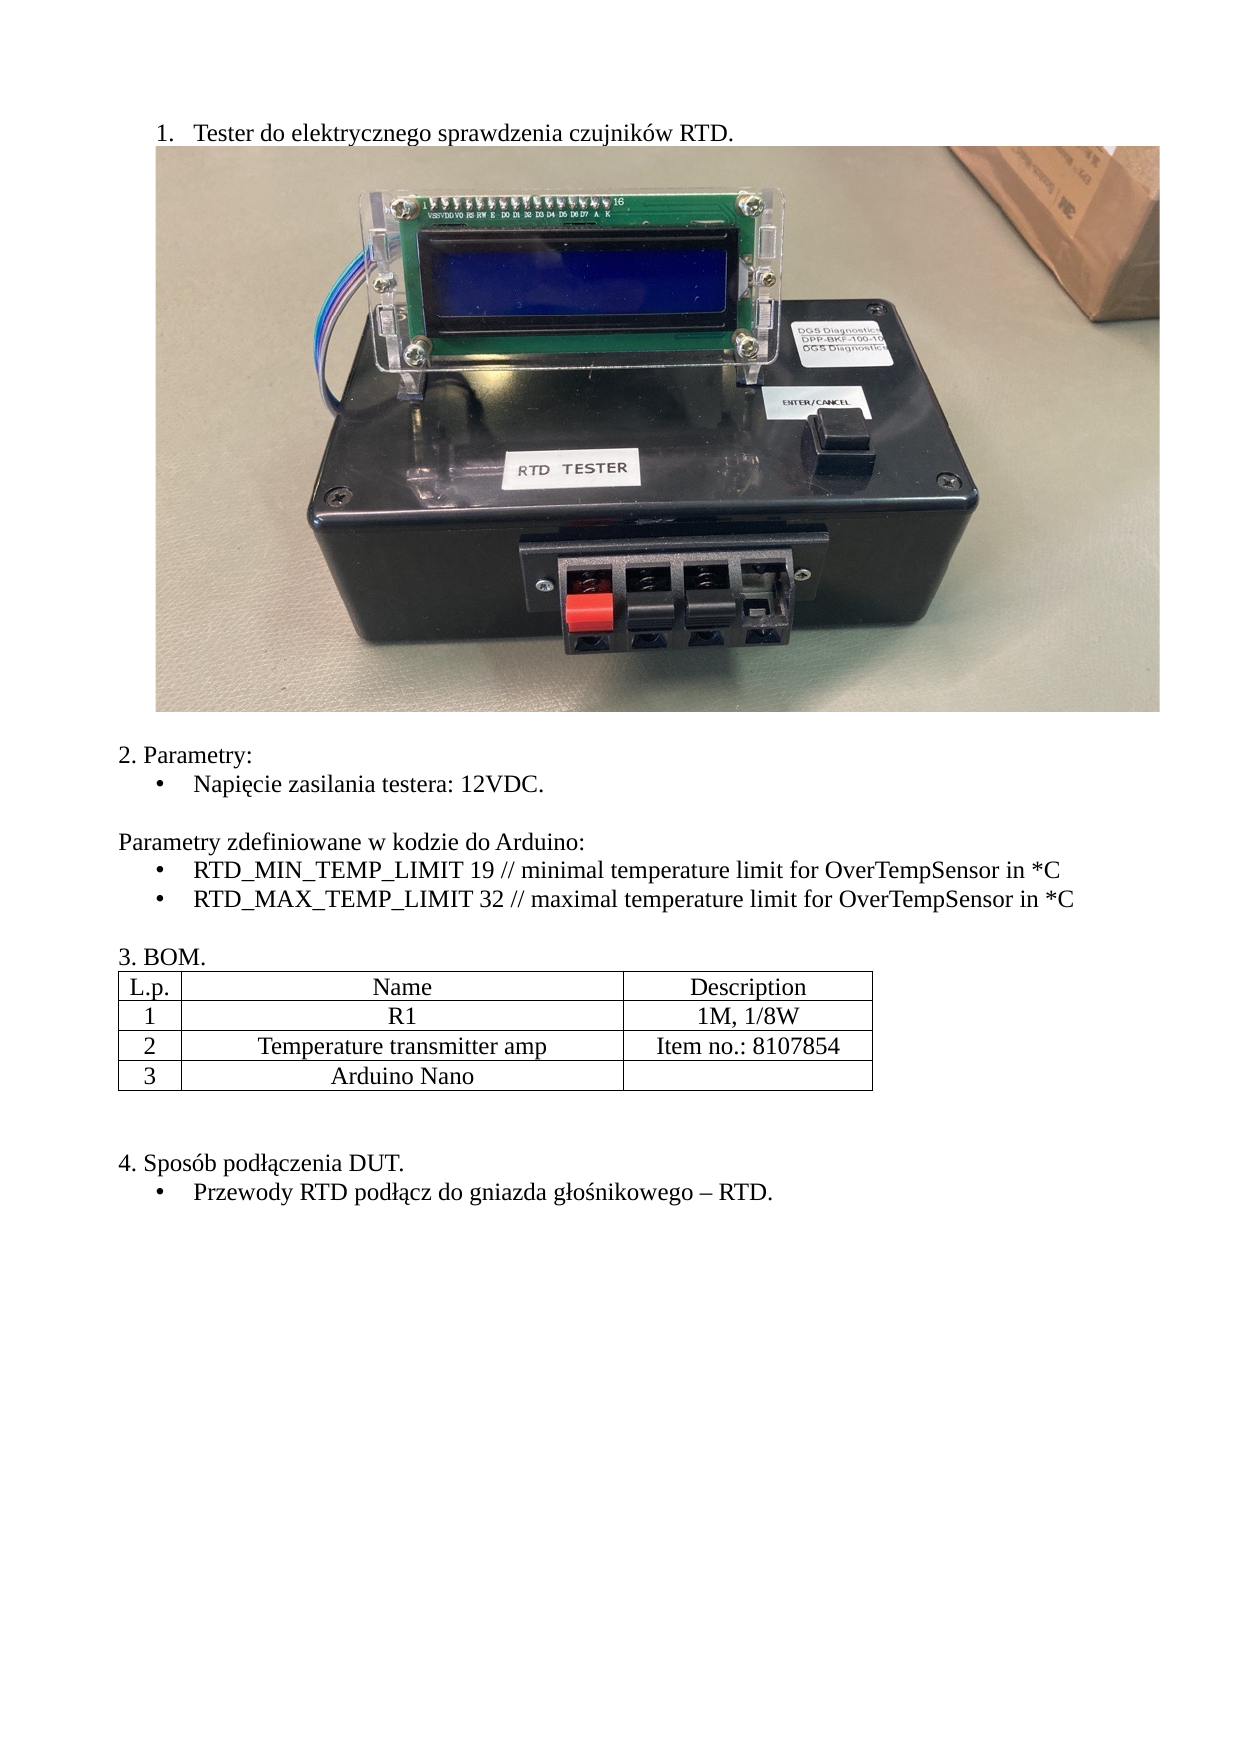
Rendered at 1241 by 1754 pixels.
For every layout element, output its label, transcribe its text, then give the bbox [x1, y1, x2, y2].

list RTD_MAX_TEMP_LIMIT 32 // maximal temperature limit for OverTempSensor in *C [156, 884, 1122, 913]
list RTD_MIN_TEMP_LIMIT 19 // minimal temperature limit for OverTempSensor in *C [156, 856, 1122, 884]
table_cell 3 [119, 1061, 181, 1090]
table_header L.p. [119, 972, 181, 1000]
table_cell Arduino Nano [182, 1061, 623, 1090]
list Tester do elektrycznego sprawdzenia czujników RTD. [156, 118, 1122, 146]
list Napięcie zasilania testera: 12VDC. [156, 769, 1122, 798]
table_cell Temperature transmitter amp [182, 1031, 623, 1060]
table_cell 2 [119, 1031, 181, 1060]
table_header Description [624, 972, 872, 1000]
table_cell Item no.: 8107854 [624, 1031, 872, 1060]
table_header Name [182, 972, 623, 1000]
table_cell 1M, 1/8W [624, 1001, 872, 1030]
text 4. Sposób podłączenia DUT. [118, 1148, 1122, 1177]
table_cell [624, 1061, 872, 1090]
table_cell 1 [119, 1001, 181, 1030]
text Parametry zdefiniowane w kodzie do Arduino: [118, 827, 1122, 856]
text 3. BOM. [118, 942, 1122, 971]
table_cell R1 [182, 1001, 623, 1030]
list Przewody RTD podłącz do gniazda głośnikowego – RTD. [156, 1177, 1122, 1206]
text 2. Parametry: [118, 741, 1122, 769]
